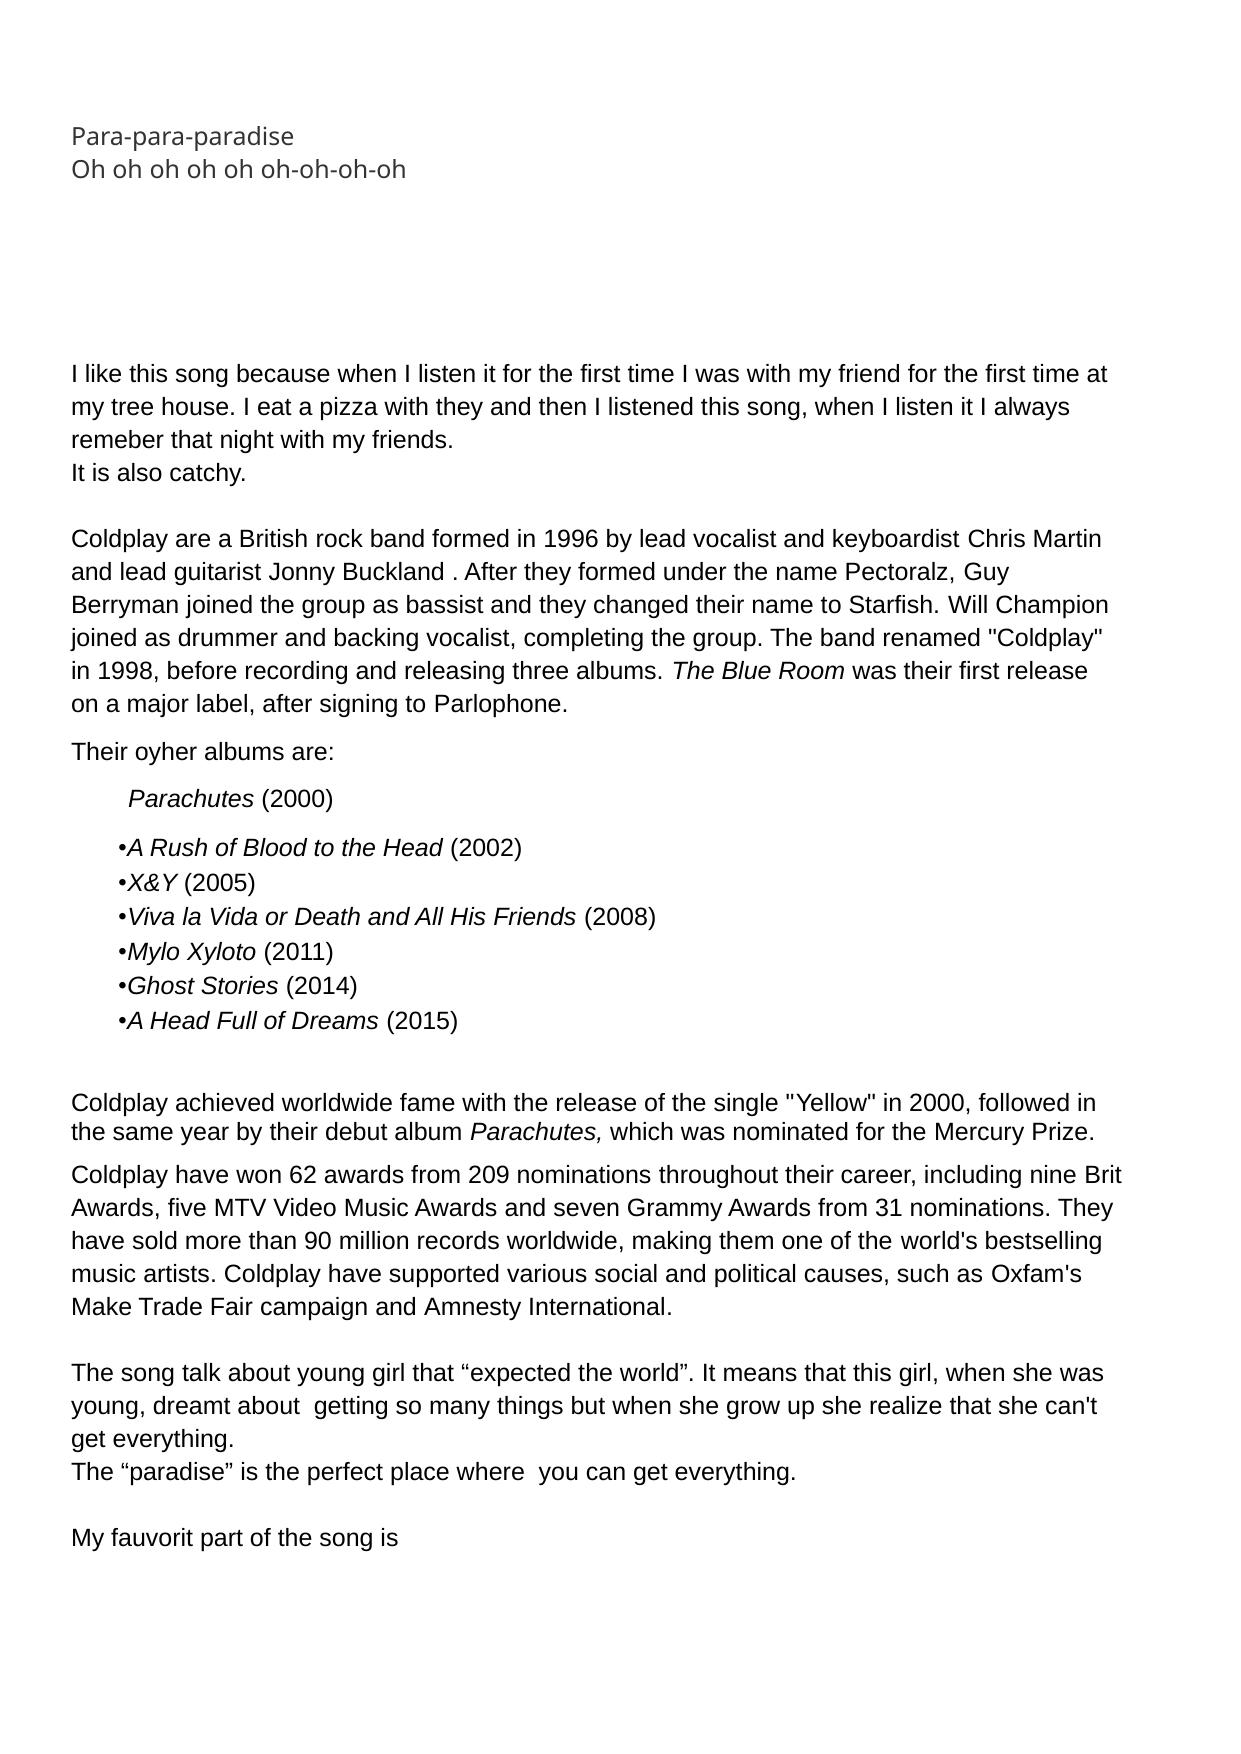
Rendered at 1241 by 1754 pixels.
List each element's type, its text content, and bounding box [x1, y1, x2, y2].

list Ghost Stories (2014) [118, 971, 1123, 1000]
text Coldplay have won 62 awards from 209 nominations throughout their career, including nine Brit Awards, five MTV Video Music Awards and seven Grammy Awards from 31 nominations. They have sold more than 90 million records worldwide, making them one of the world's bestselling music artists. Coldplay have supported various social and political causes, such as Oxfam's Make Trade Fair campaign and Amnesty International. [71, 1160, 1123, 1321]
list A Rush of Blood to the Head (2002) [118, 833, 1123, 862]
text Their oyher albums are: [71, 737, 1123, 765]
list Mylo Xyloto (2011) [118, 937, 1123, 966]
text Para-para-paradise Oh oh oh oh oh oh-oh-oh-oh [71, 118, 1123, 186]
text The “paradise” is the perfect place where you can get everything. [71, 1457, 1123, 1486]
text Parachutes (2000) [71, 784, 1123, 814]
text My fauvorit part of the song is [71, 1523, 1123, 1552]
text Coldplay are a British rock band formed in 1996 by lead vocalist and keyboardist Chris Martin and lead guitarist Jonny Buckland . After they formed under the name Pectoralz, Guy Berryman joined the group as bassist and they changed their name to Starfish. Will Champion joined as drummer and backing vocalist, completing the group. The band renamed "Coldplay" in 1998, before recording and releasing three albums. The Blue Room was their first release on a major label, after signing to Parlophone. [71, 524, 1123, 718]
list Viva la Vida or Death and All His Friends (2008) [118, 902, 1123, 931]
list X&Y (2005) [118, 867, 1123, 896]
text It is also catchy. [71, 458, 1123, 487]
text I like this song because when I listen it for the first time I was with my friend for the first time at my tree house. I eat a pizza with they and then I listened this song, when I listen it I always remeber that night with my friends. [71, 359, 1123, 453]
text The song talk about young girl that “expected the world”. It means that this girl, when she was young, dreamt about getting so many things but when she grow up she realize that she can't get everything. [71, 1358, 1123, 1453]
list A Head Full of Dreams (2015) [118, 1006, 1123, 1035]
text Coldplay achieved worldwide fame with the release of the single "Yellow" in 2000, followed in the same year by their debut album Parachutes, which was nominated for the Mercury Prize. [71, 1088, 1123, 1146]
